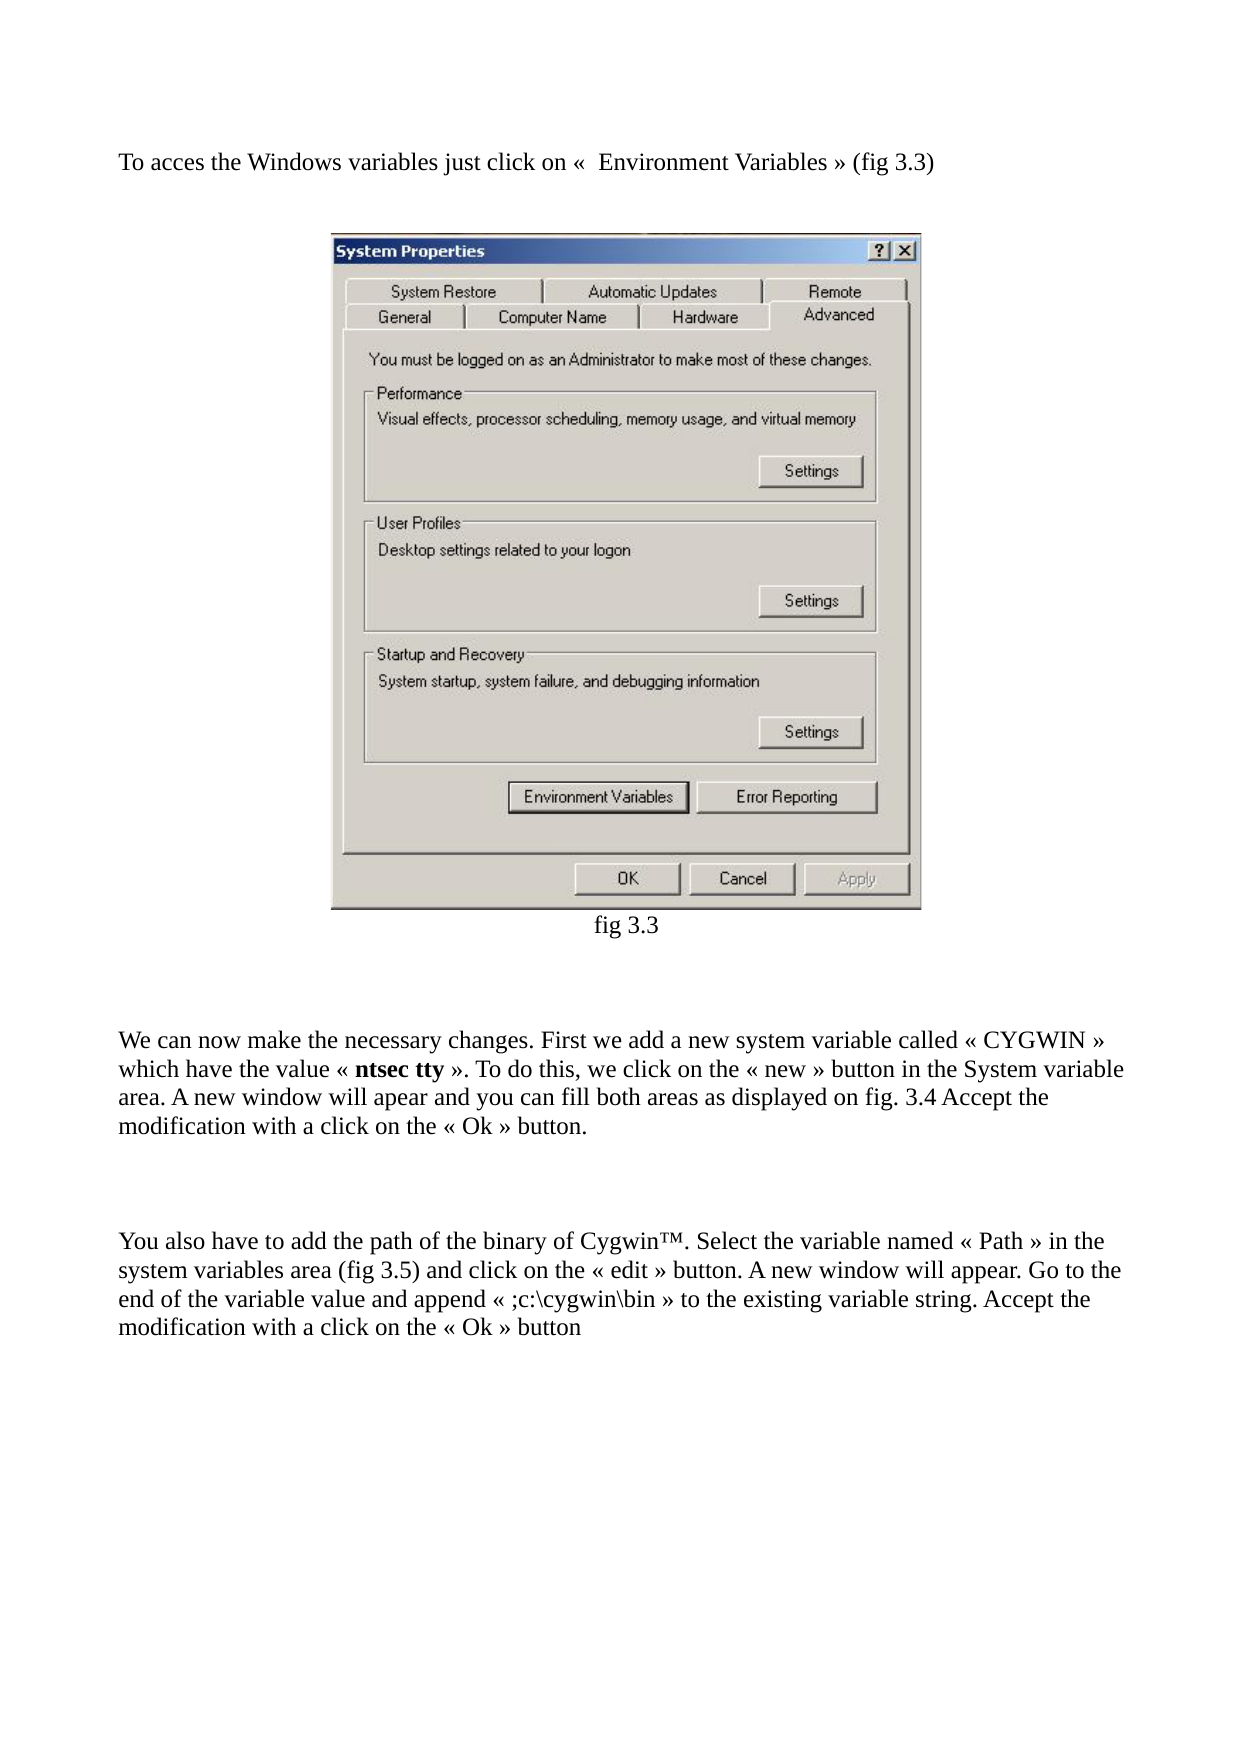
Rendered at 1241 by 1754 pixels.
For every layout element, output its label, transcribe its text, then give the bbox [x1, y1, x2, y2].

text fig 3.3 [118, 233, 1134, 939]
picture [330, 233, 922, 910]
text We can now make the necessary changes. First we add a new system variable called « CYGWIN » which have the value « ntsec tty ». To do this, we click on the « new » button in the System variable area. A new window will apear and you can fill both areas as displayed on fig. 3.4 Accept the modification with a click on the « Ok » button. [118, 1025, 1134, 1140]
text To acces the Windows variables just click on « Environment Variables » (fig 3.3) [118, 147, 1134, 176]
text You also have to add the path of the binary of Cygwin™. Select the variable named « Path » in the system variables area (fig 3.5) and click on the « edit » button. A new window will appear. Go to the end of the variable value and append « ;c:\cygwin\bin » to the existing variable string. Accept the modification with a click on the « Ok » button [118, 1226, 1134, 1341]
